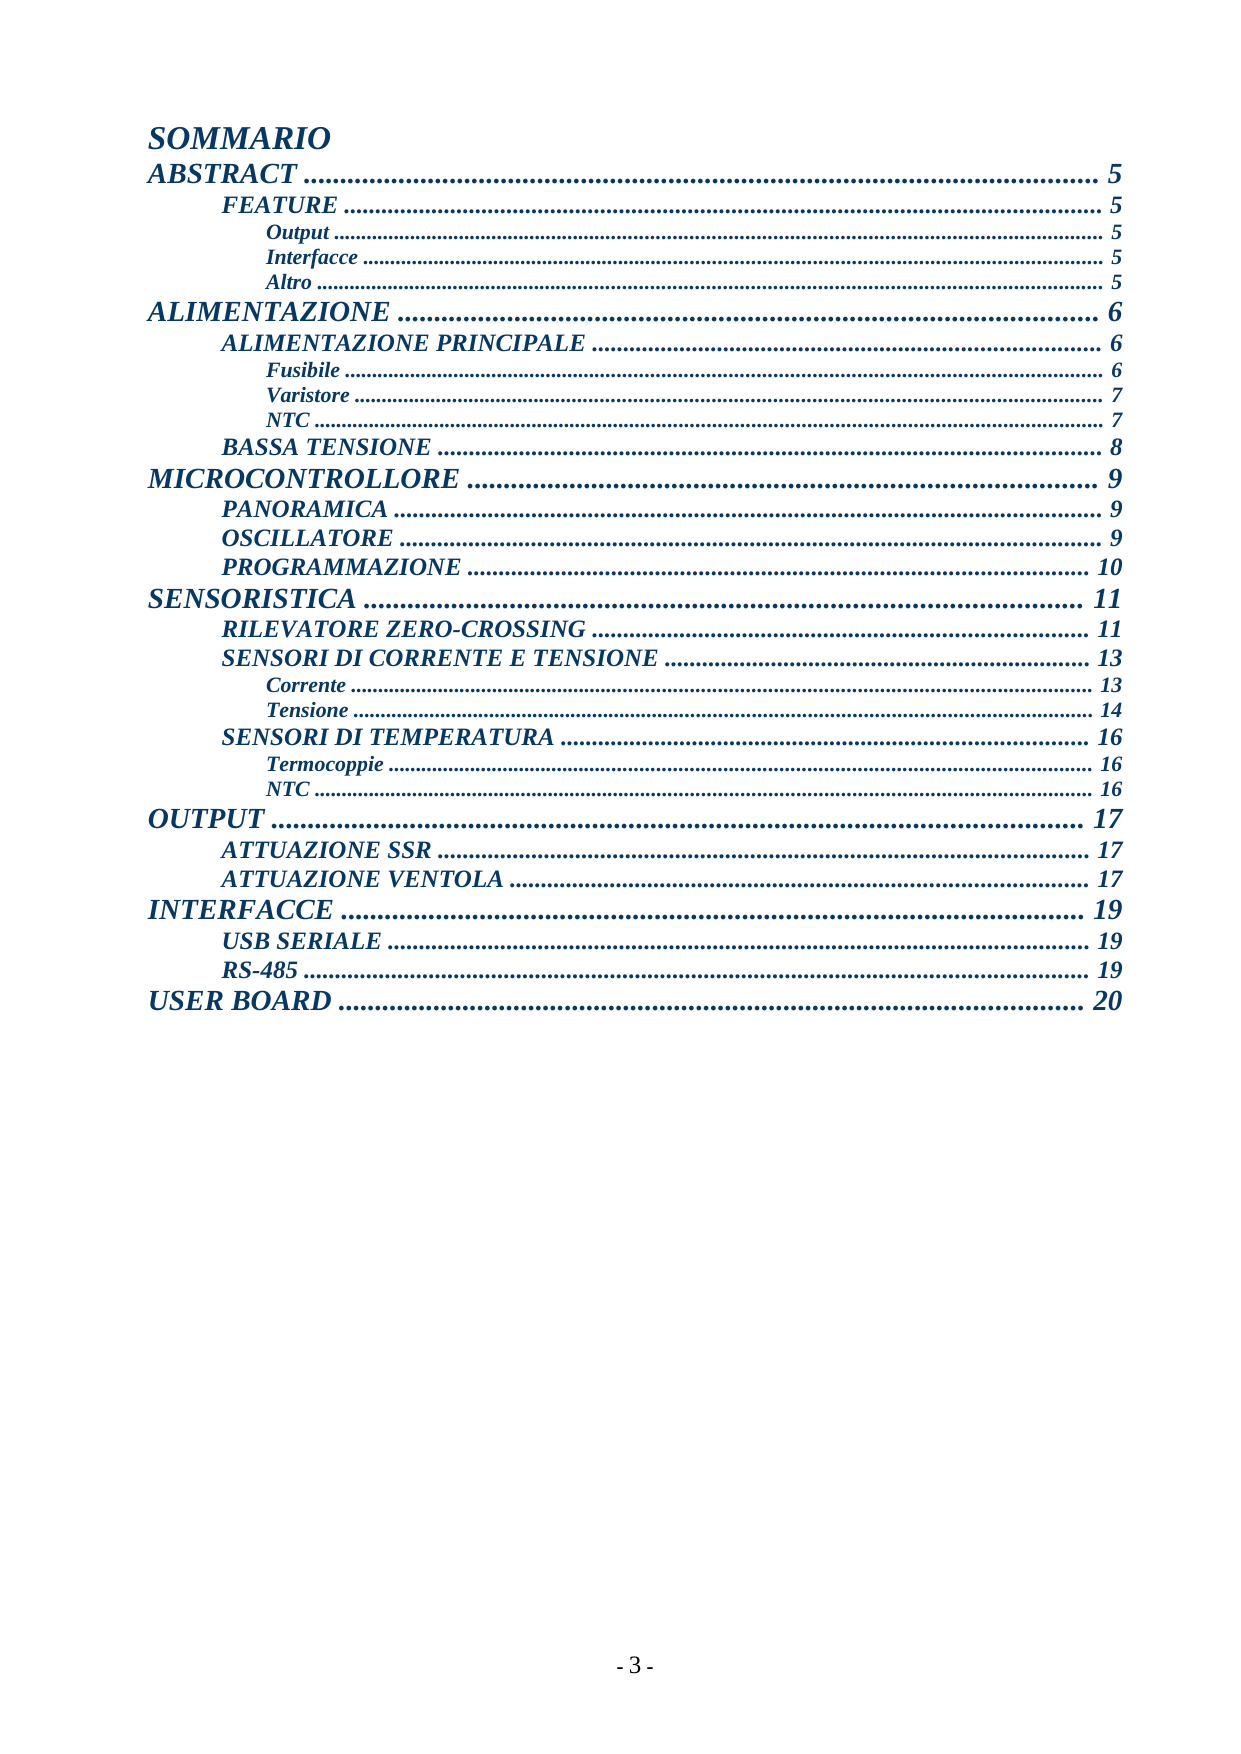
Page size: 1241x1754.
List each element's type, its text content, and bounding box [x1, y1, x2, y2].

text Output 5 [266, 219, 1122, 244]
subtitle SOMMARIO [148, 118, 1122, 156]
text Termocoppie 16 [266, 751, 1122, 776]
subtitle INTERFACCE 19 [148, 892, 1122, 926]
text Altro 5 [266, 269, 1122, 294]
text Interfacce 5 [266, 244, 1122, 269]
subtitle SENSORI DI TEMPERATURA 16 [221, 722, 1122, 751]
subtitle USB SERIALE 19 [221, 926, 1122, 955]
subtitle SENSORISTICA 11 [148, 581, 1122, 614]
subtitle PANORAMICA 9 [221, 494, 1122, 523]
subtitle RILEVATORE ZERO-CROSSING 11 [221, 614, 1122, 643]
subtitle PROGRAMMAZIONE 10 [221, 552, 1122, 581]
subtitle FEATURE 5 [221, 190, 1122, 219]
text NTC 16 [266, 776, 1122, 801]
subtitle ATTUAZIONE SSR 17 [221, 835, 1122, 864]
subtitle USER BOARD 20 [148, 983, 1122, 1017]
subtitle ALIMENTAZIONE 6 [148, 294, 1122, 328]
subtitle OUTPUT 17 [148, 801, 1122, 835]
subtitle SENSORI DI CORRENTE E TENSIONE 13 [221, 643, 1122, 672]
text Fusibile 6 [266, 357, 1122, 382]
subtitle ALIMENTAZIONE PRINCIPALE 6 [221, 328, 1122, 357]
subtitle RS-485 19 [221, 955, 1122, 983]
subtitle OSCILLATORE 9 [221, 523, 1122, 552]
text Corrente 13 [266, 672, 1122, 697]
subtitle MICROCONTROLLORE 9 [148, 461, 1122, 494]
text Varistore 7 [266, 382, 1122, 407]
subtitle BASSA TENSIONE 8 [221, 432, 1122, 461]
subtitle ABSTRACT 5 [148, 156, 1122, 190]
subtitle ATTUAZIONE VENTOLA 17 [221, 864, 1122, 892]
text NTC 7 [266, 407, 1122, 432]
text Tensione 14 [266, 697, 1122, 722]
